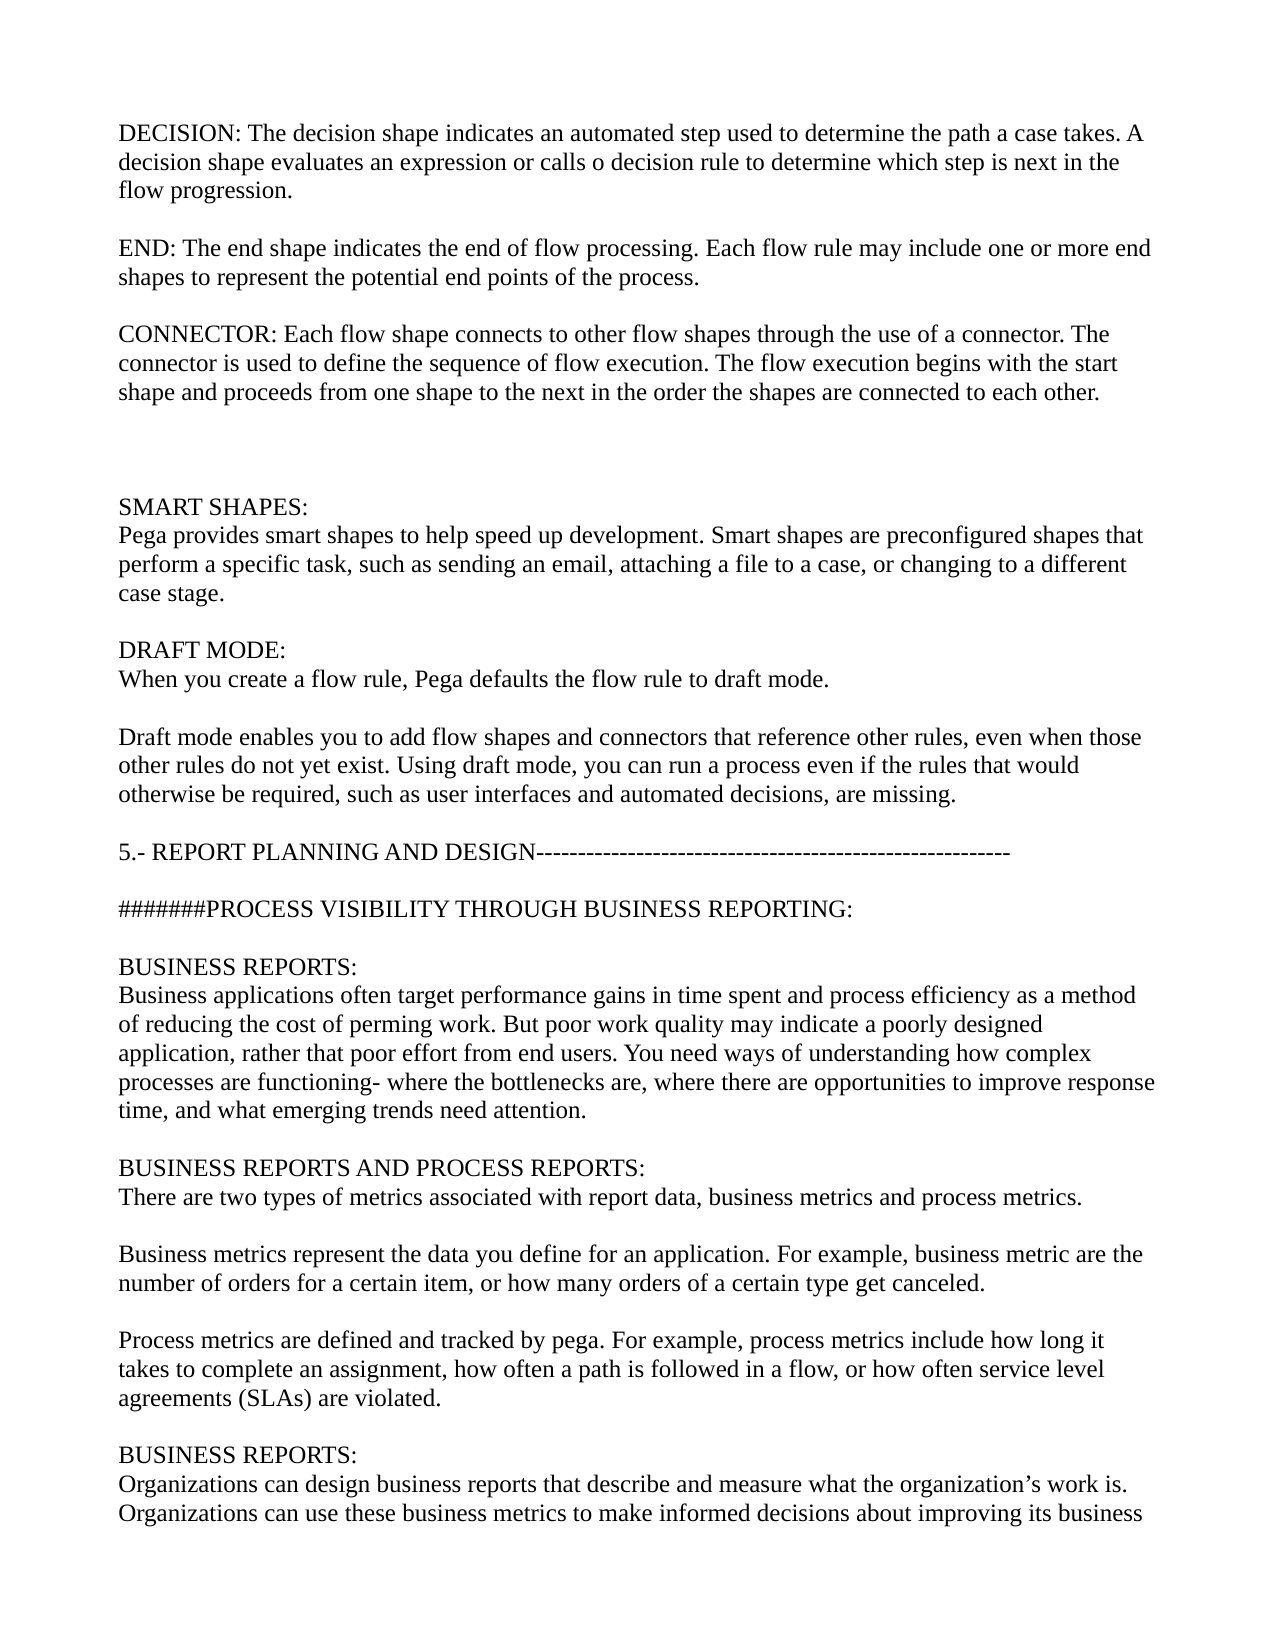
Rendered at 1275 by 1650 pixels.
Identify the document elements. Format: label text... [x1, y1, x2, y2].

text BUSINESS REPORTS AND PROCESS REPORTS: [118, 1153, 1157, 1182]
text Draft mode enables you to add flow shapes and connectors that reference other rules, even when those other rules do not yet exist. Using draft mode, you can run a process even if the rules that would otherwise be required, such as user interfaces and automated decisions, are missing. [118, 722, 1157, 808]
text Business metrics represent the data you define for an application. For example, business metric are the number of orders for a certain item, or how many orders of a certain type get canceled. [118, 1239, 1157, 1297]
text When you create a flow rule, Pega defaults the flow rule to draft mode. [118, 664, 1157, 693]
text SMART SHAPES: [118, 492, 1157, 521]
text There are two types of metrics associated with report data, business metrics and process metrics. [118, 1182, 1157, 1211]
text END: The end shape indicates the end of flow processing. Each flow rule may include one or more end shapes to represent the potential end points of the process. [118, 233, 1157, 291]
text Business applications often target performance gains in time spent and process efficiency as a method of reducing the cost of perming work. But poor work quality may indicate a poorly designed application, rather that poor effort from end users. You need ways of understanding how complex processes are functioning- where the bottlenecks are, where there are opportunities to improve response time, and what emerging trends need attention. [118, 981, 1157, 1124]
text #######PROCESS VISIBILITY THROUGH BUSINESS REPORTING: [118, 894, 1157, 923]
text Process metrics are defined and tracked by pega. For example, process metrics include how long it takes to complete an assignment, how often a path is followed in a flow, or how often service level agreements (SLAs) are violated. [118, 1326, 1157, 1412]
text 5.- REPORT PLANNING AND DESIGN--------------------------------------------------------- [118, 837, 1157, 866]
text DRAFT MODE: [118, 636, 1157, 664]
text BUSINESS REPORTS: [118, 1441, 1157, 1469]
text Organizations can design business reports that describe and measure what the organization’s work is. Organizations can use these business metrics to make informed decisions about improving its business [118, 1469, 1157, 1527]
text DECISION: The decision shape indicates an automated step used to determine the path a case takes. A decision shape evaluates an expression or calls o decision rule to determine which step is next in the flow progression. [118, 118, 1157, 204]
text Pega provides smart shapes to help speed up development. Smart shapes are preconfigured shapes that perform a specific task, such as sending an email, attaching a file to a case, or changing to a different case stage. [118, 521, 1157, 607]
text CONNECTOR: Each flow shape connects to other flow shapes through the use of a connector. The connector is used to define the sequence of flow execution. The flow execution begins with the start shape and proceeds from one shape to the next in the order the shapes are connected to each other. [118, 319, 1157, 406]
text BUSINESS REPORTS: [118, 952, 1157, 981]
